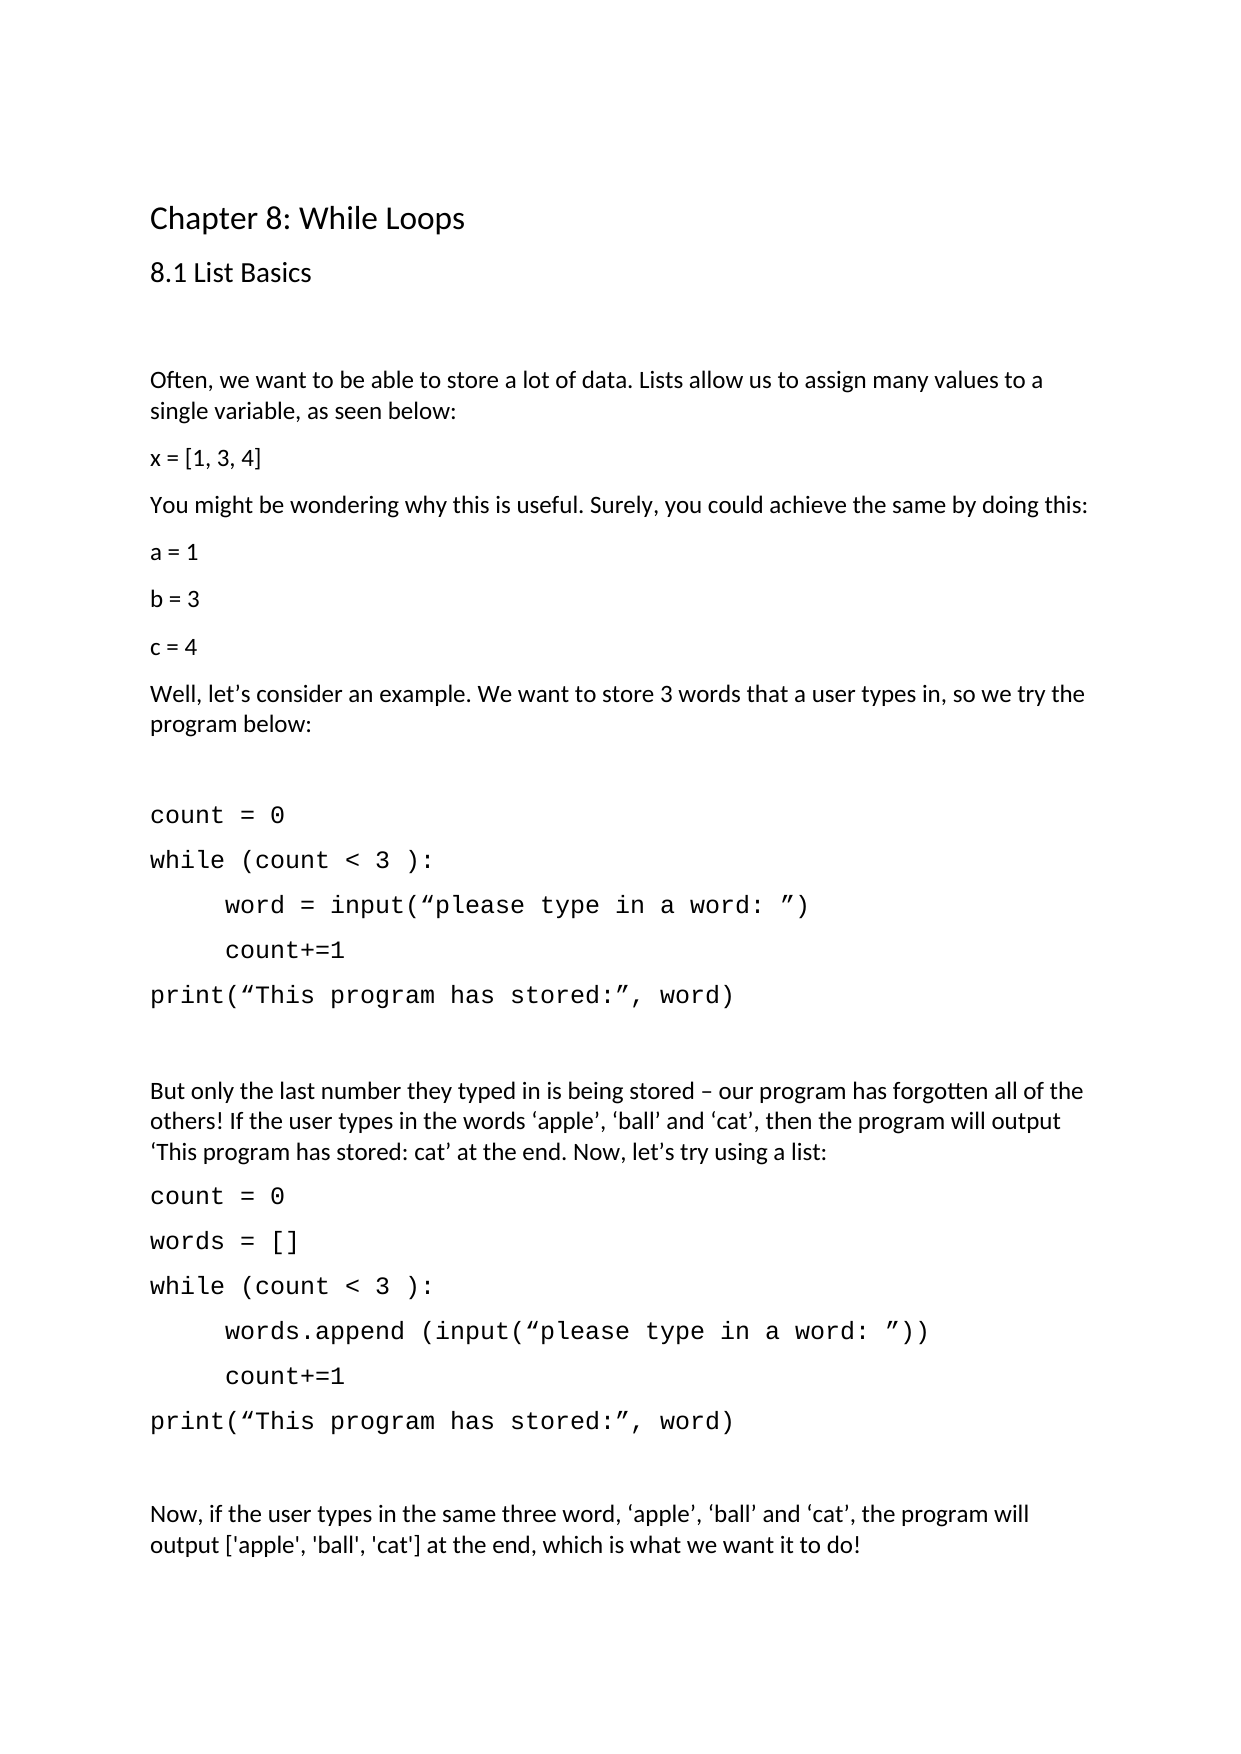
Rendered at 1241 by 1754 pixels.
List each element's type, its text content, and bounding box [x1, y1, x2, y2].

text word = input(“please type in a word: ”) [150, 893, 1090, 921]
text while (count < 3 ): [150, 1273, 1090, 1302]
text But only the last number they typed in is being stored – our program has forgotten all of the others! If the user types in the words ‘apple’, ‘ball’ and ‘cat’, then the program will output ‘This program has stored: cat’ at the end. Now, let’s try using a list: [150, 1075, 1090, 1167]
text words = [] [150, 1228, 1090, 1257]
text a = 1 [150, 536, 1090, 567]
text Well, let’s consider an example. We want to store 3 words that a user types in, so we try the program below: [150, 678, 1090, 739]
text You might be wondering why this is useful. Surely, you could achieve the same by doing this: [150, 489, 1090, 520]
text 8.1 List Basics [150, 254, 1090, 290]
text Now, if the user types in the same three word, ‘apple’, ‘ball’ and ‘cat’, the program will output ['apple', 'ball', 'cat'] at the end, which is what we want it to do! [150, 1498, 1090, 1559]
text count = 0 [150, 1183, 1090, 1212]
text c = 4 [150, 631, 1090, 661]
text words.append (input(“please type in a word: ”)) [150, 1318, 1090, 1347]
text b = 3 [150, 583, 1090, 614]
text count = 0 [150, 803, 1090, 831]
text count+=1 [150, 938, 1090, 966]
text Chapter 8: While Loops [150, 197, 1090, 238]
text x = [1, 3, 4] [150, 442, 1090, 472]
text print(“This program has stored:”, word) [150, 983, 1090, 1011]
text count+=1 [150, 1363, 1090, 1392]
text while (count < 3 ): [150, 848, 1090, 876]
text print(“This program has stored:”, word) [150, 1408, 1090, 1437]
text Often, we want to be able to store a lot of data. Lists allow us to assign many values to a single variable, as seen below: [150, 364, 1090, 425]
